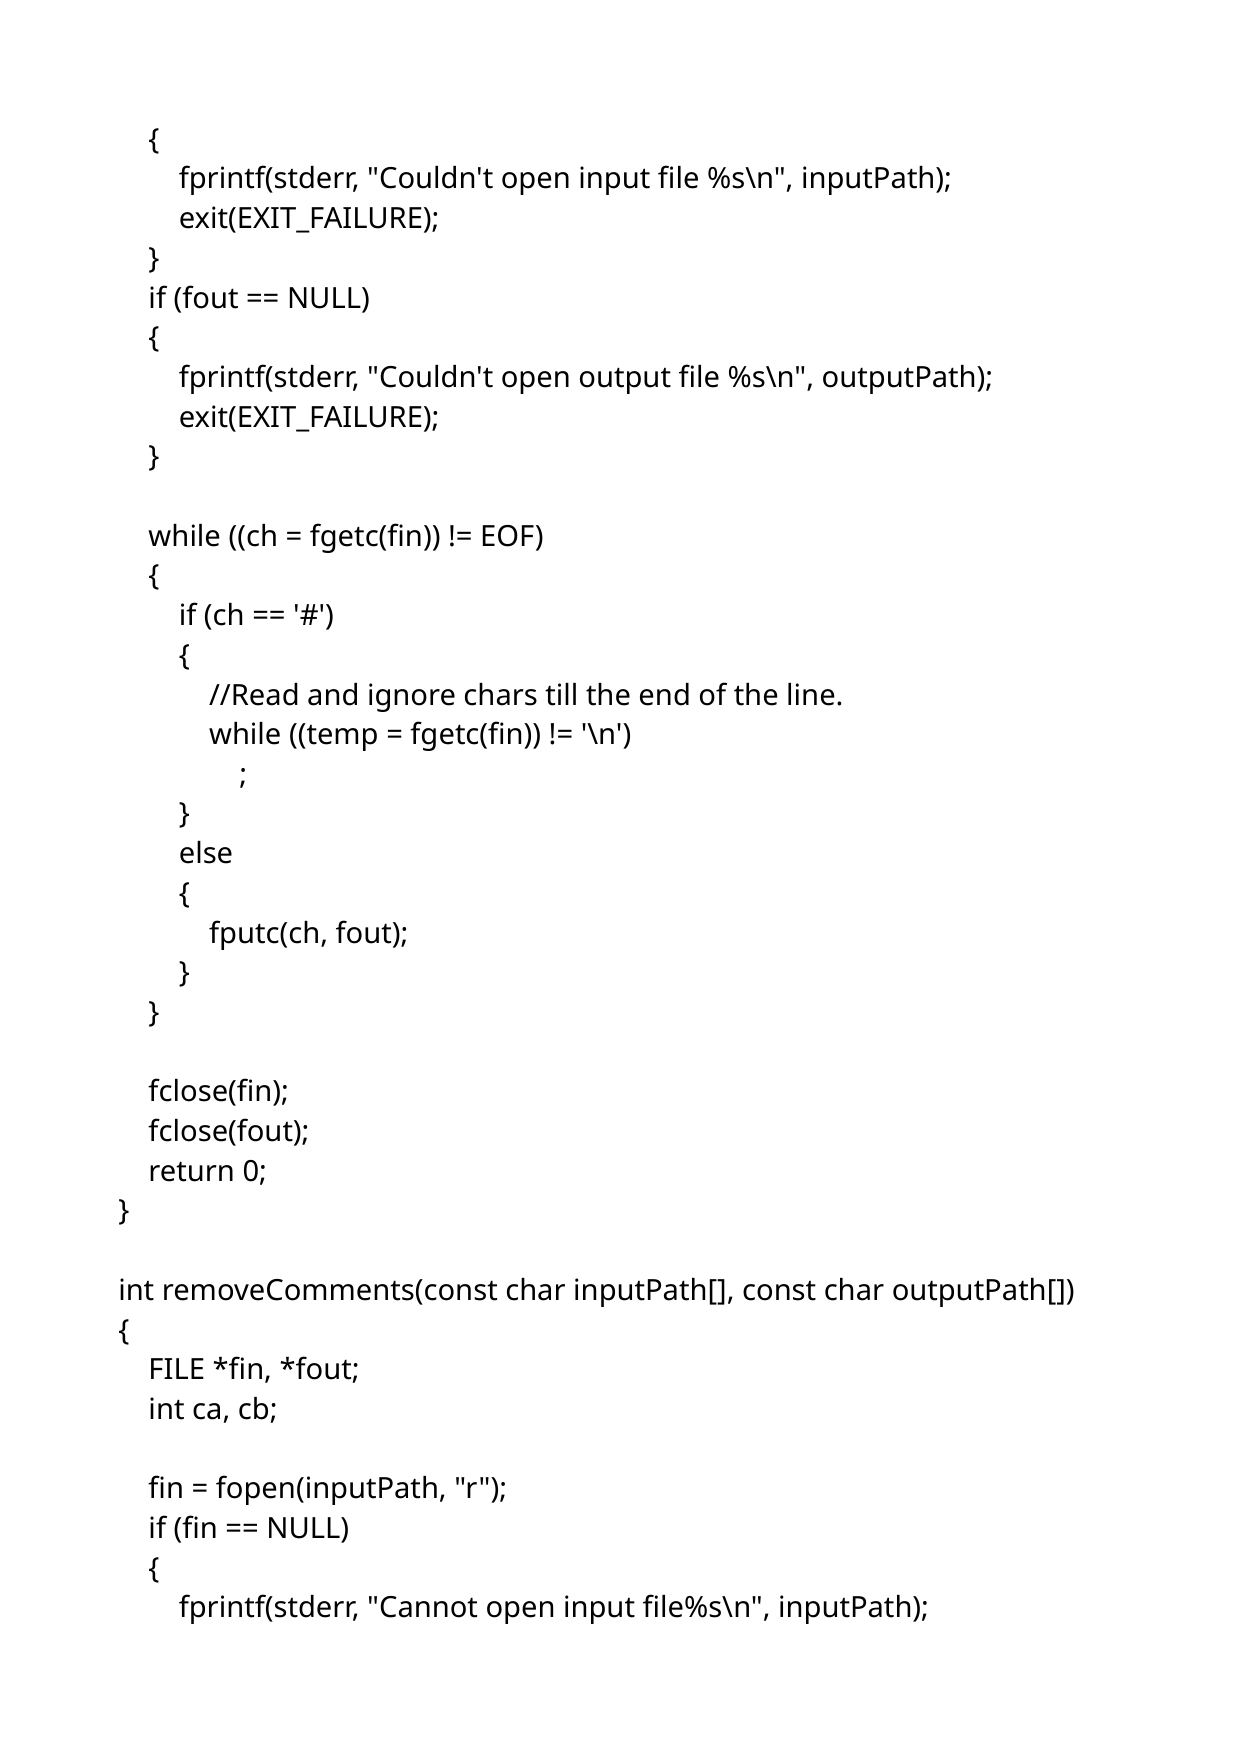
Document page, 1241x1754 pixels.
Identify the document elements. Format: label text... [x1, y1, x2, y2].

text while ((temp = fgetc(fin)) != '\n') [118, 713, 1122, 753]
text fprintf(stderr, "Cannot open input file%s\n", inputPath); [118, 1587, 1122, 1626]
text { [118, 634, 1122, 674]
text { [118, 1309, 1122, 1348]
text int removeComments(const char inputPath[], const char outputPath[]) [118, 1269, 1122, 1309]
text else [118, 832, 1122, 872]
text { [118, 872, 1122, 912]
text exit(EXIT_FAILURE); [118, 396, 1122, 436]
text ; [118, 753, 1122, 793]
text if (fout == NULL) [118, 277, 1122, 317]
text { [118, 1547, 1122, 1587]
text } [118, 952, 1122, 991]
text } [118, 436, 1122, 475]
text { [118, 118, 1122, 158]
text return 0; [118, 1150, 1122, 1190]
text fin = fopen(inputPath, "r"); [118, 1467, 1122, 1507]
text //Read and ignore chars till the end of the line. [118, 674, 1122, 713]
text exit(EXIT_FAILURE); [118, 197, 1122, 237]
text } [118, 1190, 1122, 1229]
text } [118, 991, 1122, 1031]
text } [118, 237, 1122, 277]
text fclose(fout); [118, 1110, 1122, 1150]
text fputc(ch, fout); [118, 912, 1122, 952]
text fclose(fin); [118, 1071, 1122, 1110]
text } [118, 793, 1122, 832]
text while ((ch = fgetc(fin)) != EOF) [118, 515, 1122, 555]
text fprintf(stderr, "Couldn't open output file %s\n", outputPath); [118, 356, 1122, 396]
text if (fin == NULL) [118, 1507, 1122, 1547]
text { [118, 555, 1122, 594]
text { [118, 317, 1122, 356]
text int ca, cb; [118, 1388, 1122, 1428]
text FILE *fin, *fout; [118, 1348, 1122, 1388]
text fprintf(stderr, "Couldn't open input file %s\n", inputPath); [118, 158, 1122, 197]
text if (ch == '#') [118, 594, 1122, 634]
